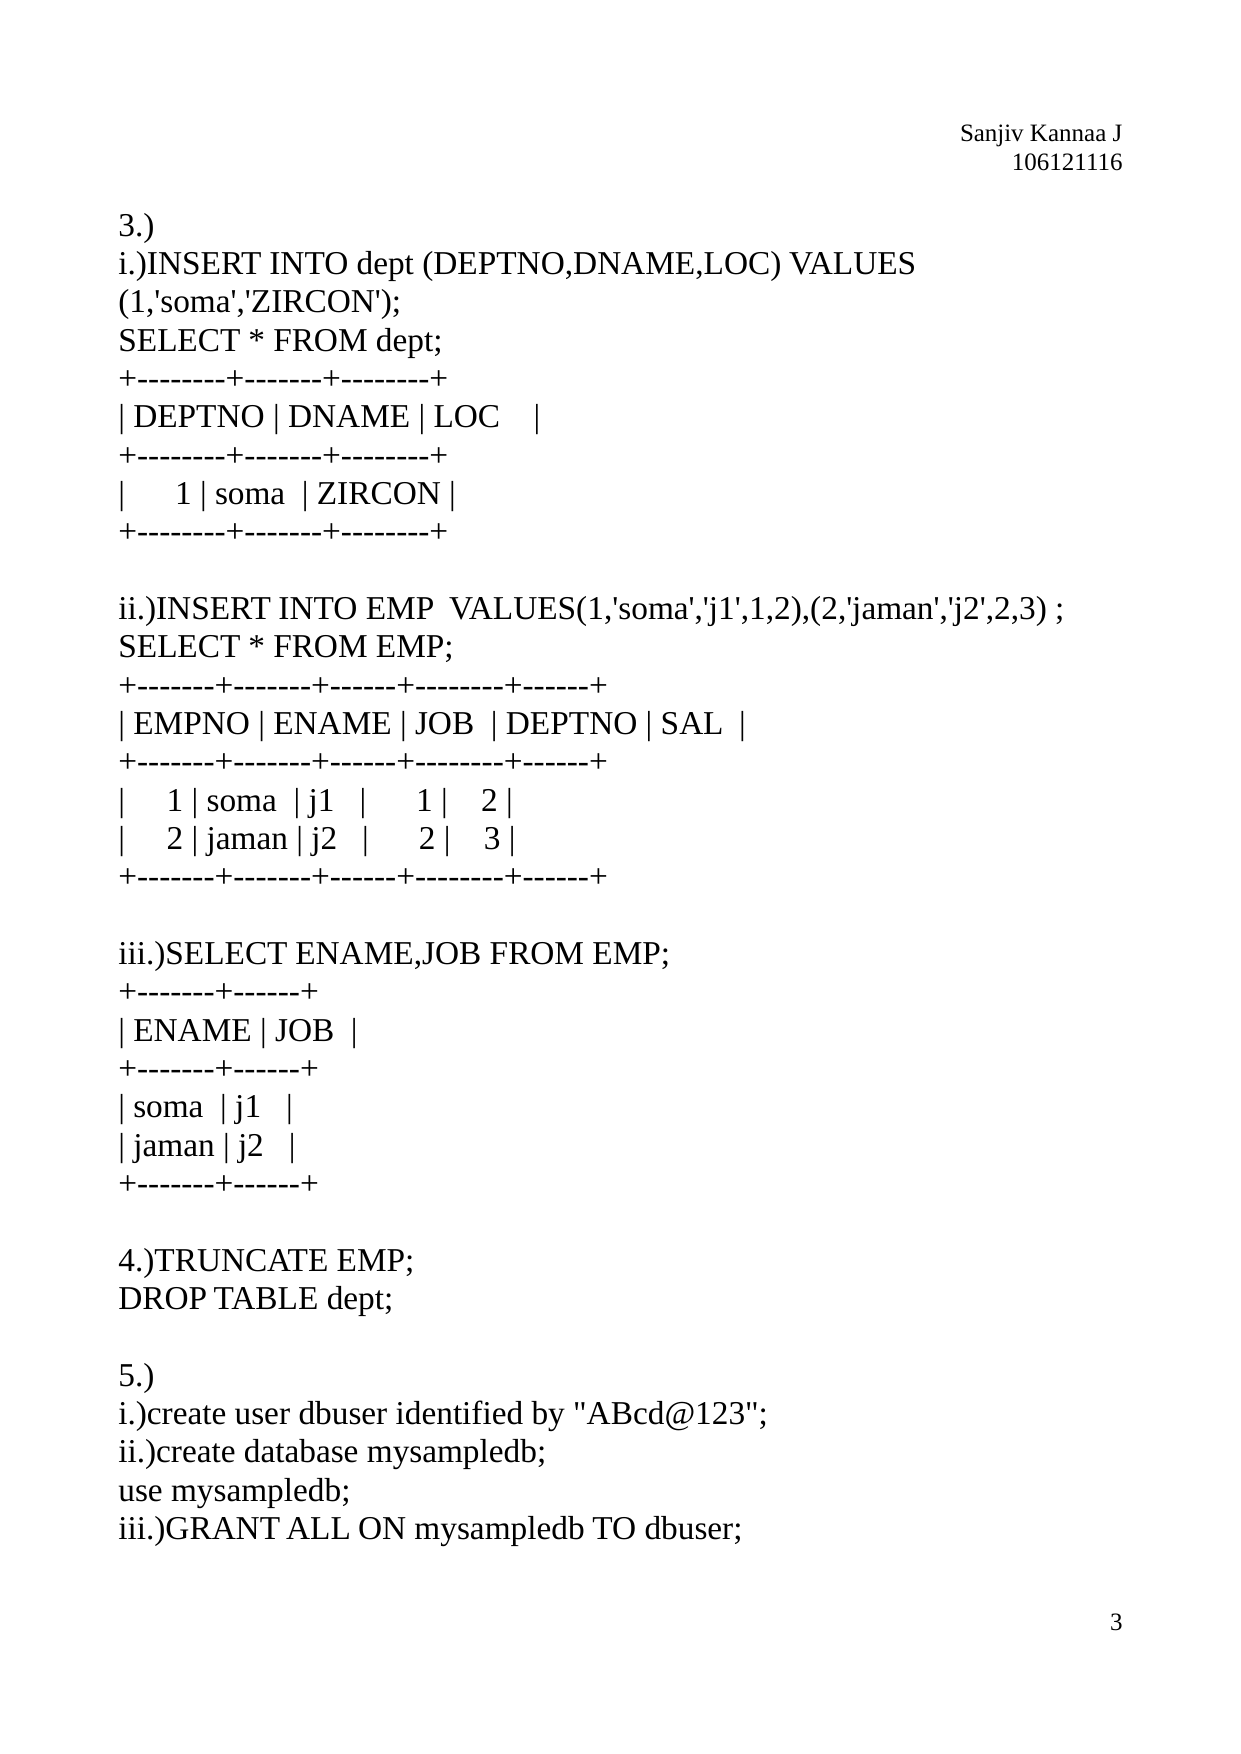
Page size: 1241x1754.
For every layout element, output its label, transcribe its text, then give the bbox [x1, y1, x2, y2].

text +--------+-------+--------+ [118, 358, 1122, 397]
text ii.)create database mysampledb; [118, 1432, 1122, 1470]
text use mysampledb; [118, 1470, 1122, 1508]
text +-------+-------+------+--------+------+ [118, 857, 1122, 895]
text i.)create user dbuser identified by "ABcd@123"; [118, 1393, 1122, 1432]
text +--------+-------+--------+ [118, 435, 1122, 473]
text +-------+-------+------+--------+------+ [118, 742, 1122, 780]
text 4.)TRUNCATE EMP; [118, 1240, 1122, 1278]
text +-------+-------+------+--------+------+ [118, 665, 1122, 703]
text 5.) [118, 1355, 1122, 1393]
text +--------+-------+--------+ [118, 512, 1122, 550]
text iii.)GRANT ALL ON mysampledb TO dbuser; [118, 1508, 1122, 1547]
text ii.)INSERT INTO EMP VALUES(1,'soma','j1',1,2),(2,'jaman','j2',2,3) ; [118, 588, 1122, 627]
text SELECT * FROM dept; [118, 320, 1122, 358]
text +-------+------+ [118, 972, 1122, 1010]
text | EMPNO | ENAME | JOB | DEPTNO | SAL | [118, 703, 1122, 742]
text | 2 | jaman | j2 | 2 | 3 | [118, 818, 1122, 857]
text i.)INSERT INTO dept (DEPTNO,DNAME,LOC) VALUES (1,'soma','ZIRCON'); [118, 243, 1122, 320]
text | ENAME | JOB | [118, 1010, 1122, 1048]
text | soma | j1 | [118, 1087, 1122, 1125]
text | DEPTNO | DNAME | LOC | [118, 397, 1122, 435]
text SELECT * FROM EMP; [118, 627, 1122, 665]
text | jaman | j2 | [118, 1125, 1122, 1163]
text | 1 | soma | j1 | 1 | 2 | [118, 780, 1122, 818]
text | 1 | soma | ZIRCON | [118, 473, 1122, 512]
text 3.) [118, 205, 1122, 243]
text iii.)SELECT ENAME,JOB FROM EMP; [118, 933, 1122, 972]
text DROP TABLE dept; [118, 1278, 1122, 1317]
text +-------+------+ [118, 1163, 1122, 1202]
text +-------+------+ [118, 1048, 1122, 1087]
